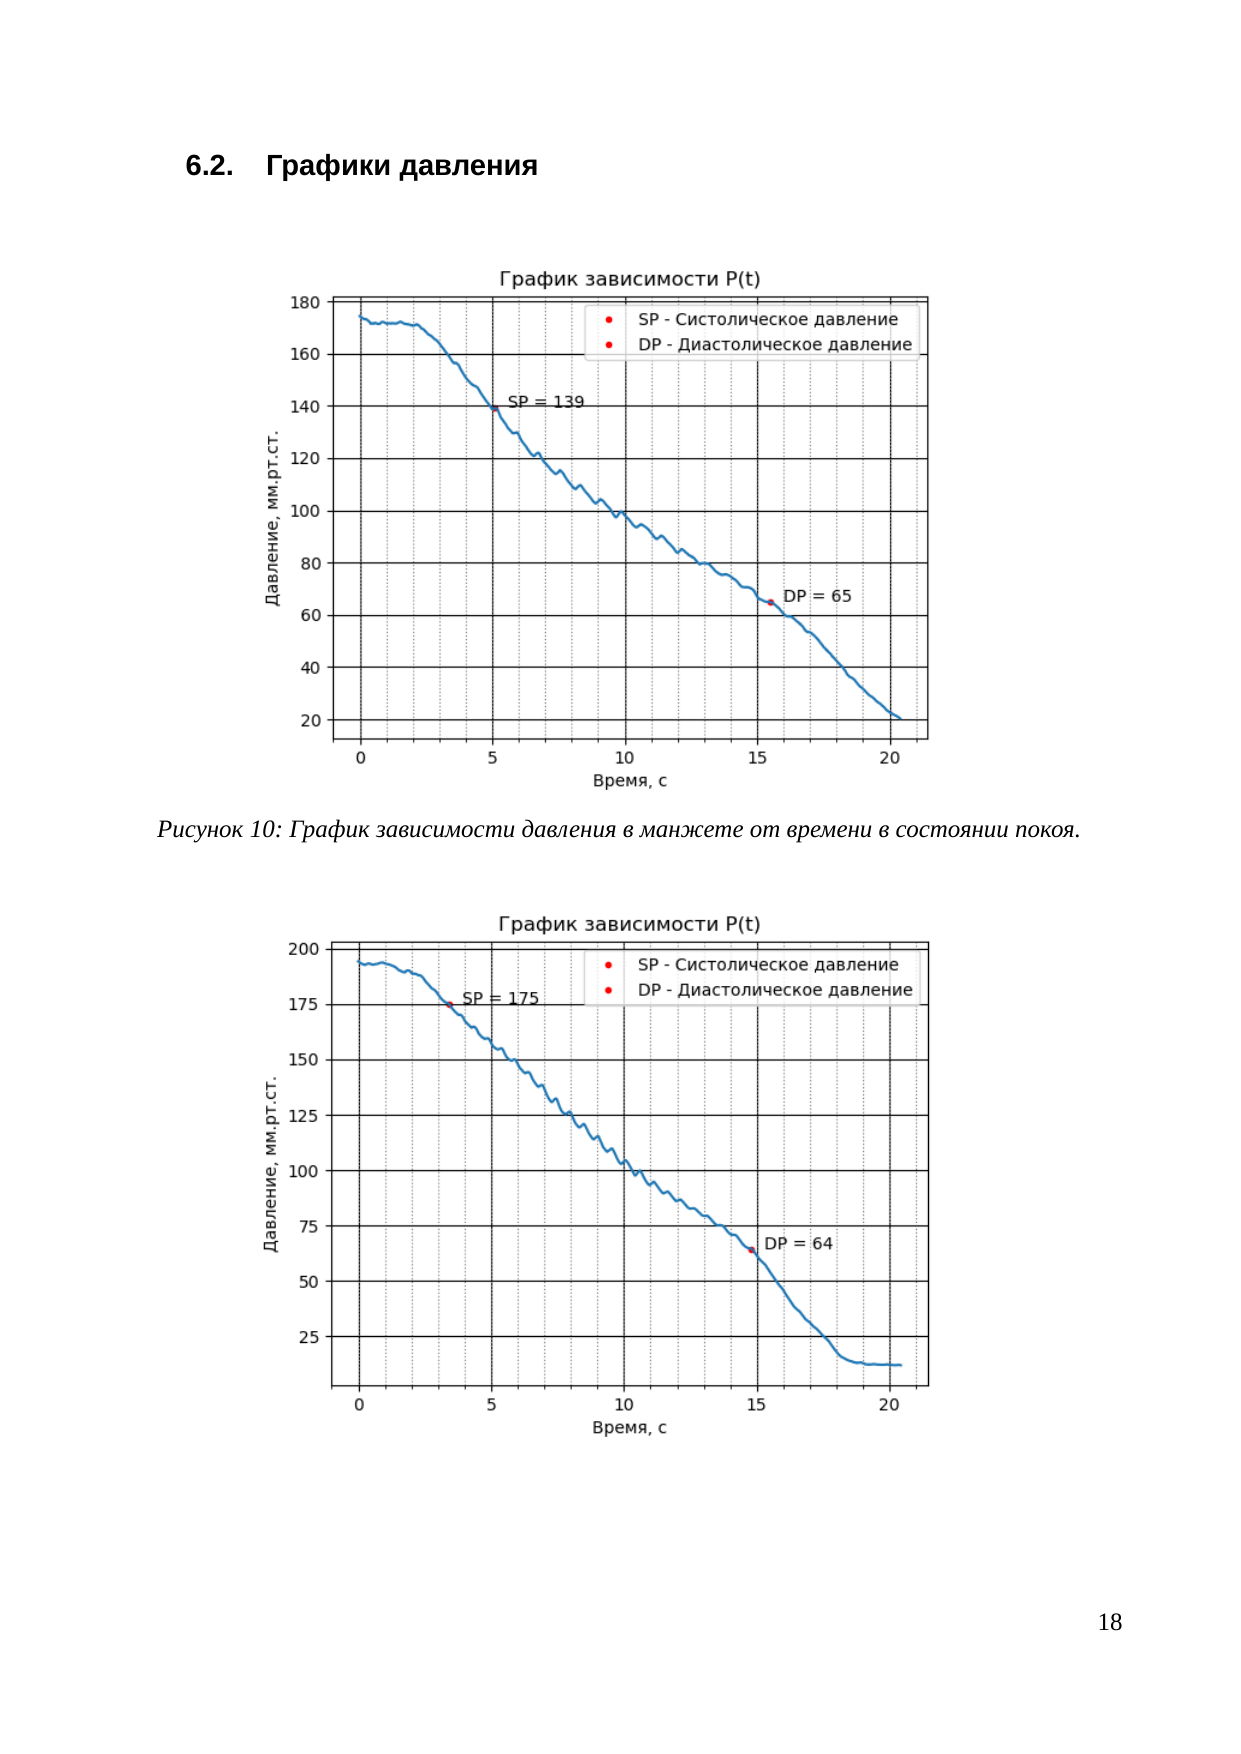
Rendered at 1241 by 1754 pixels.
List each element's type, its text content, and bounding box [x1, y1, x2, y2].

picture [236, 872, 1005, 1449]
text Рисунок 10: График зависимости давления в манжете от времени в состоянии покоя. [118, 896, 236, 925]
picture [237, 227, 1003, 802]
subtitle Графики давления [118, 148, 1122, 181]
text Рисунок 10: График зависимости давления в манжете от времени в состоянии покоя. [1005, 896, 1122, 925]
